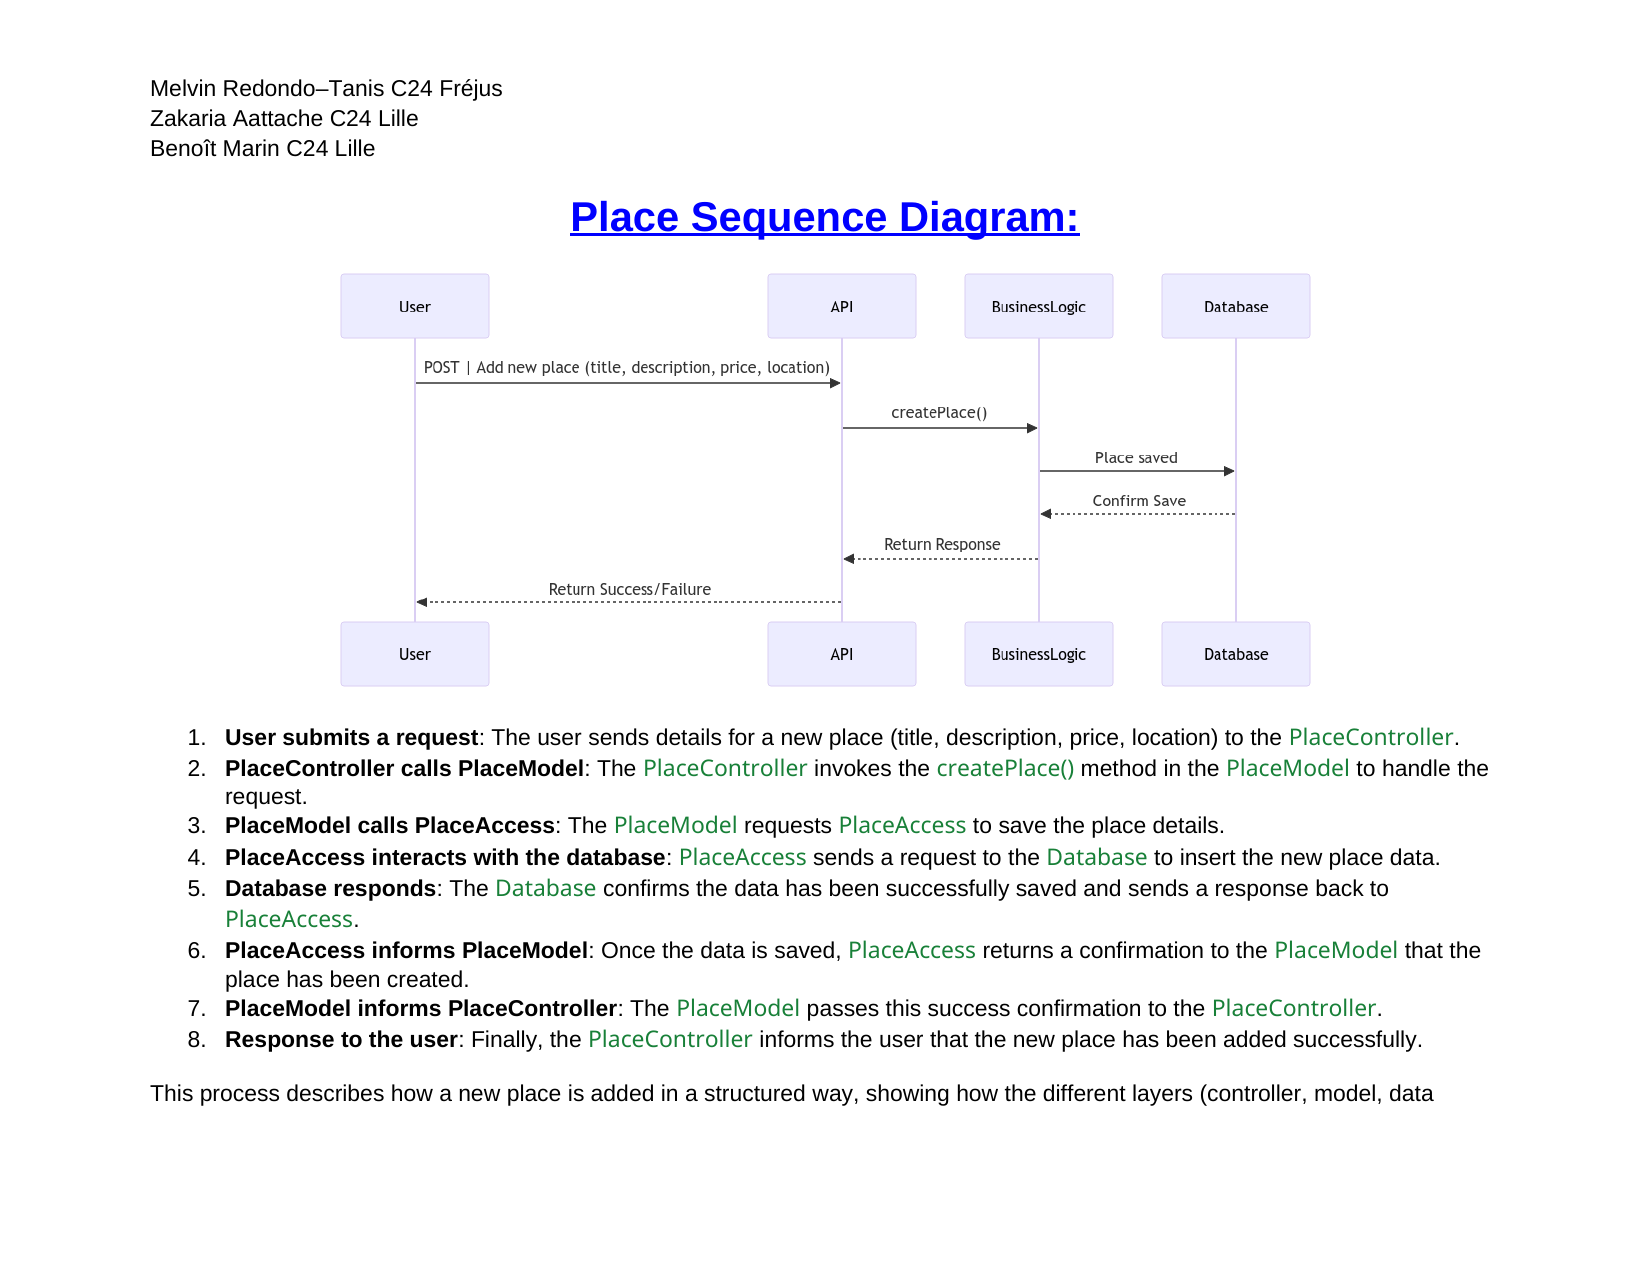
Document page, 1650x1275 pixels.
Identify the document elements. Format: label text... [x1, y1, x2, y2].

list PlaceController calls PlaceModel: The PlaceController invokes the createPlace() method in the PlaceModel to handle the request. [187, 752, 1500, 809]
list Database responds: The Database confirms the data has been successfully saved and sends a response back to PlaceAccess. [187, 872, 1500, 934]
list PlaceAccess informs PlaceModel: Once the data is saved, PlaceAccess returns a confirmation to the PlaceModel that the place has been created. [187, 934, 1500, 992]
list PlaceAccess interacts with the database: PlaceAccess sends a request to the Database to insert the new place data. [187, 841, 1500, 872]
list PlaceModel informs PlaceController: The PlaceModel passes this success confirmation to the PlaceController. [187, 992, 1500, 1023]
list Response to the user: Finally, the PlaceController informs the user that the new place has been added successfully. [187, 1023, 1500, 1054]
list PlaceModel calls PlaceAccess: The PlaceModel requests PlaceAccess to save the place details. [187, 809, 1500, 841]
list User submits a request: The user sends details for a new place (title, description, price, location) to the PlaceController. [187, 721, 1500, 752]
picture [291, 264, 1359, 696]
subtitle Place Sequence Diagram: [150, 192, 1500, 240]
text This process describes how a new place is added in a structured way, showing how the different layers (controller, model, data [150, 1079, 1500, 1106]
